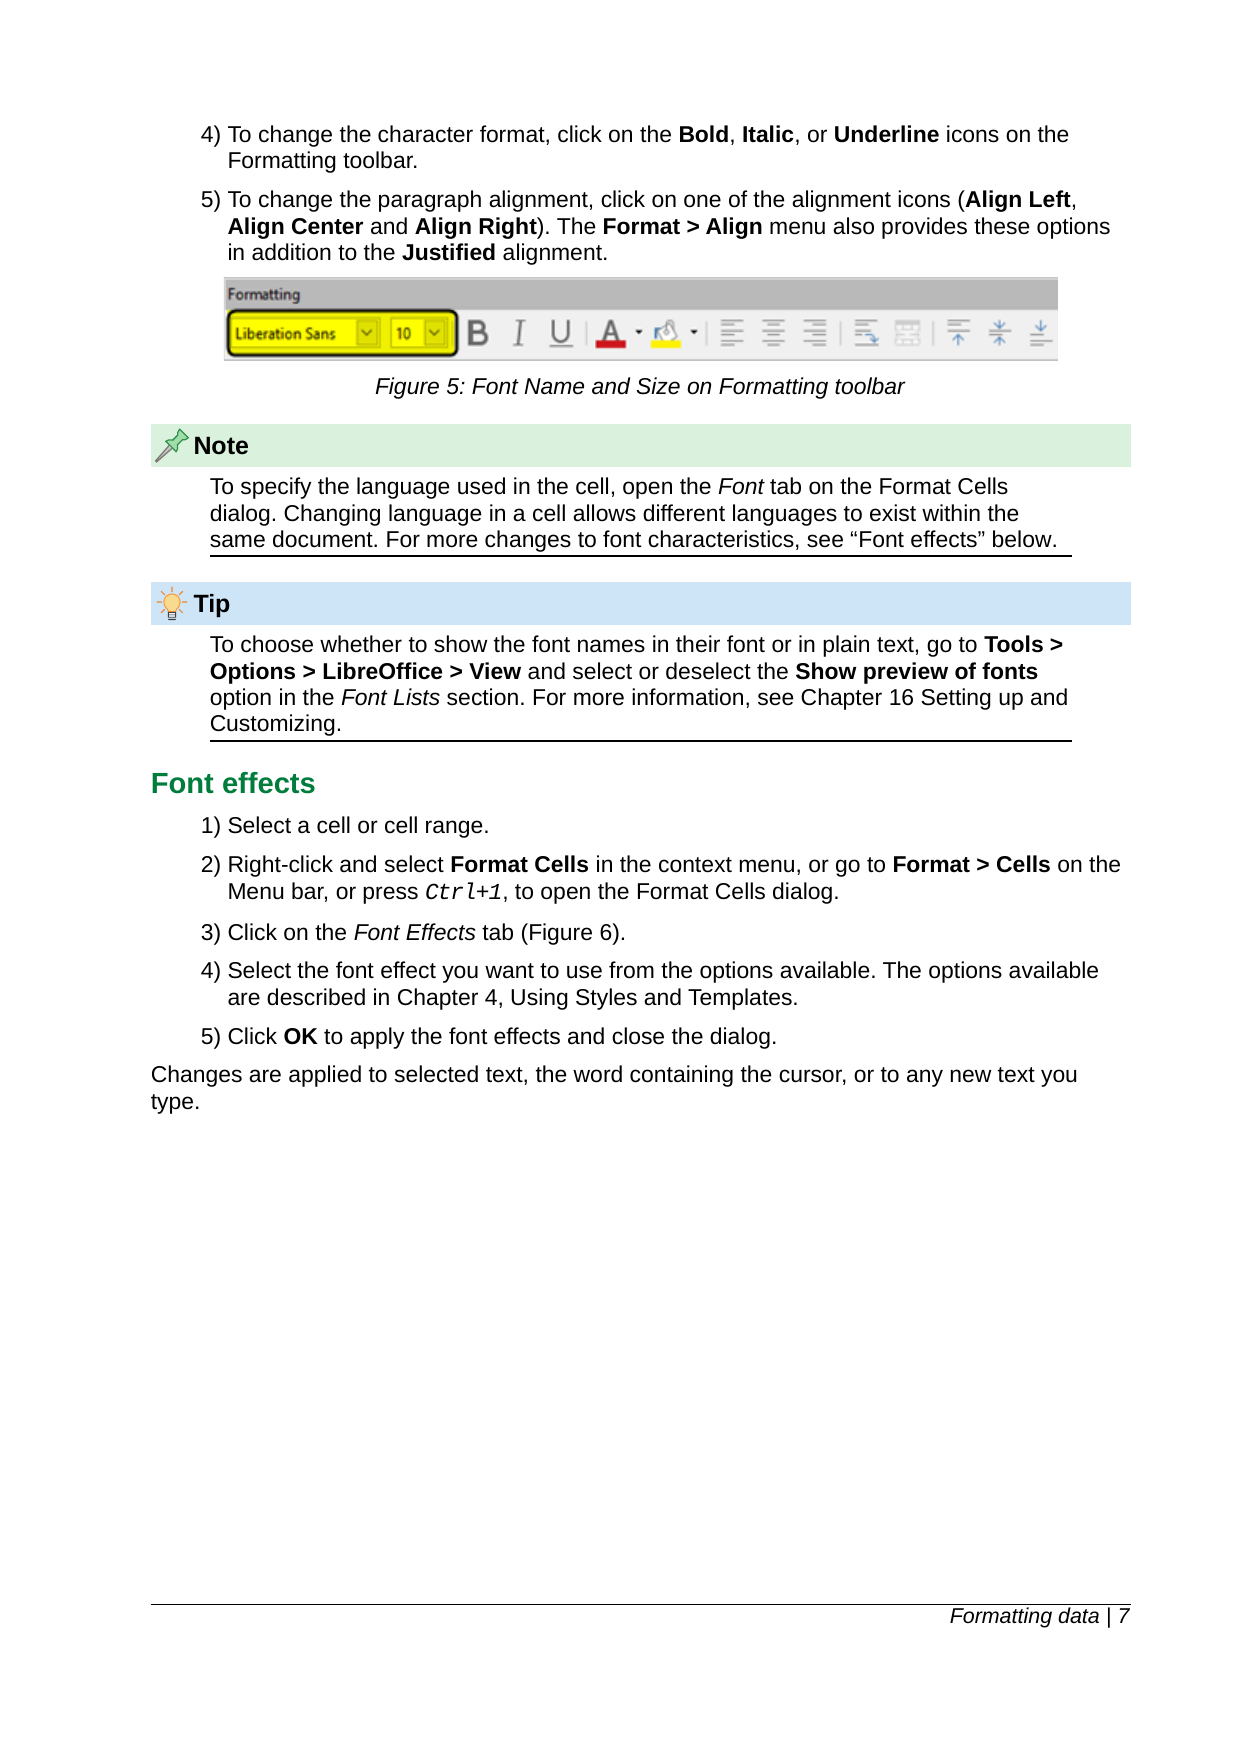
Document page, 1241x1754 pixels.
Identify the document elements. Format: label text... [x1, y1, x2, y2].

list Select the font effect you want to use from the options available. The options available are described in Chapter 4, Using Styles and Templates. [227, 957, 1131, 1010]
subtitle Font effects [151, 767, 1131, 800]
text Changes are applied to selected text, the word containing the cursor, or to any new text you type. [151, 1061, 1131, 1114]
text To choose whether to show the font names in their font or in plain text, go to Tools > Options > LibreOffice > View and select or deselect the Show preview of fonts option in the Font Lists section. For more information, see Chapter 16 Setting up and Customizing. [209, 631, 1072, 742]
subtitle Tip [151, 582, 1131, 625]
list Select a cell or cell range. [227, 812, 1131, 839]
text To specify the language used in the cell, open the Font tab on the Format Cells dialog. Changing language in a cell allows different languages to exist within the same document. For more changes to font characteristics, see “Font effects” below. [209, 473, 1072, 557]
text Figure 5: Font Name and Size on Formatting toolbar [224, 373, 1058, 399]
picture [223, 277, 1058, 361]
list Right-click and select Format Cells in the context menu, or go to Format > Cells on the Menu bar, or press Ctrl+1, to open the Format Cells dialog. [227, 851, 1131, 906]
list Click on the Font Effects tab (Figure 6). [227, 918, 1131, 945]
subtitle Note [151, 424, 1131, 467]
list Click OK to apply the font effects and close the dialog. [227, 1023, 1131, 1049]
list To change the character format, click on the Bold, Italic, or Underline icons on the Formatting toolbar. [227, 121, 1131, 174]
list To change the paragraph alignment, click on one of the alignment icons (Align Left, Align Center and Align Right). The Format > Align menu also provides these options in addition to the Justified alignment. [227, 186, 1131, 265]
